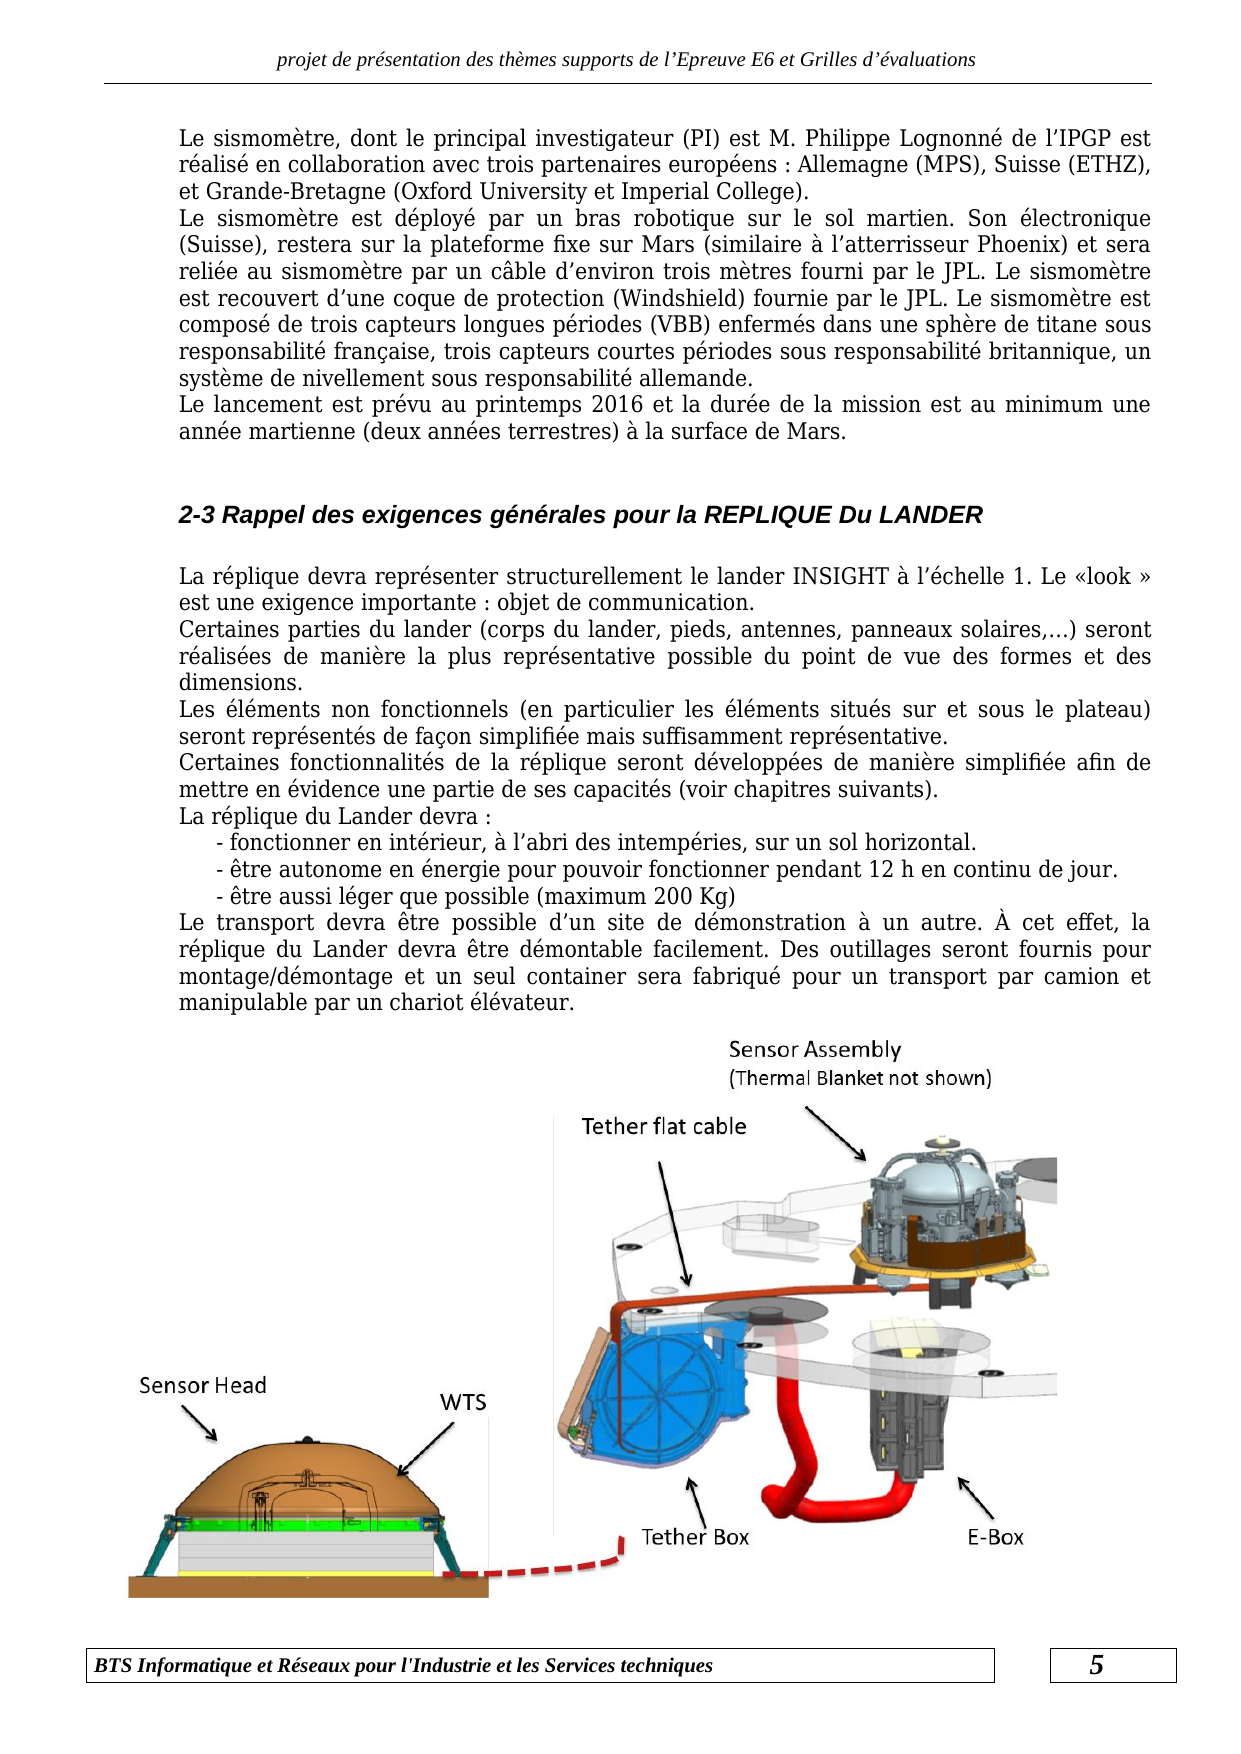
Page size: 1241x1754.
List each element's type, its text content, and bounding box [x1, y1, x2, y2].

list Le sismomètre est déployé par un bras robotique sur le sol martien. Son électronique (Suisse), restera sur la plateforme fixe sur Mars (similaire à l’atterrisseur Phoenix) et sera reliée au sismomètre par un câble d’environ trois mètres fourni par le JPL. Le sismomètre est recouvert d’une coque de protection (Windshield) fournie par le JPL. Le sismomètre est composé de trois capteurs longues périodes (VBB) enfermés dans une sphère de titane sous responsabilité française, trois capteurs courtes périodes sous responsabilité britannique, un système de nivellement sous responsabilité allemande. [141, 205, 1152, 392]
list Certaines fonctionnalités de la réplique seront développées de manière simplifiée afin de mettre en évidence une partie de ses capacités (voir chapitres suivants). [141, 749, 1152, 803]
list - fonctionner en intérieur, à l’abri des intempéries, sur un sol horizontal. [178, 829, 1152, 856]
list La réplique du Lander devra : [141, 803, 1152, 829]
list - être aussi léger que possible (maximum 200 Kg) [178, 883, 1152, 909]
subtitle 2-3 Rappel des exigences générales pour la REPLIQUE Du LANDER [141, 500, 1152, 529]
list Le sismomètre, dont le principal investigateur (PI) est M. Philippe Lognonné de l’IPGP est réalisé en collaboration avec trois partenaires européens : Allemagne (MPS), Suisse (ETHZ), et Grande-Bretagne (Oxford University et Imperial College). [141, 125, 1152, 205]
list Les éléments non fonctionnels (en particulier les éléments situés sur et sous le plateau) seront représentés de façon simplifiée mais suffisamment représentative. [141, 696, 1152, 749]
picture [123, 1025, 1058, 1598]
list Le lancement est prévu au printemps 2016 et la durée de la mission est au minimum une année martienne (deux années terrestres) à la surface de Mars. [141, 392, 1152, 445]
list La réplique devra représenter structurellement le lander INSIGHT à l’échelle 1. Le «look » est une exigence importante : objet de communication. [141, 563, 1152, 616]
list - être autonome en énergie pour pouvoir fonctionner pendant 12 h en continu de jour. [178, 856, 1152, 883]
list Certaines parties du lander (corps du lander, pieds, antennes, panneaux solaires,…) seront réalisées de manière la plus représentative possible du point de vue des formes et des dimensions. [141, 616, 1152, 696]
list Le transport devra être possible d’un site de démonstration à un autre. À cet effet, la réplique du Lander devra être démontable facilement. Des outillages seront fournis pour montage/démontage et un seul container sera fabriqué pour un transport par camion et manipulable par un chariot élévateur. [141, 909, 1152, 1016]
